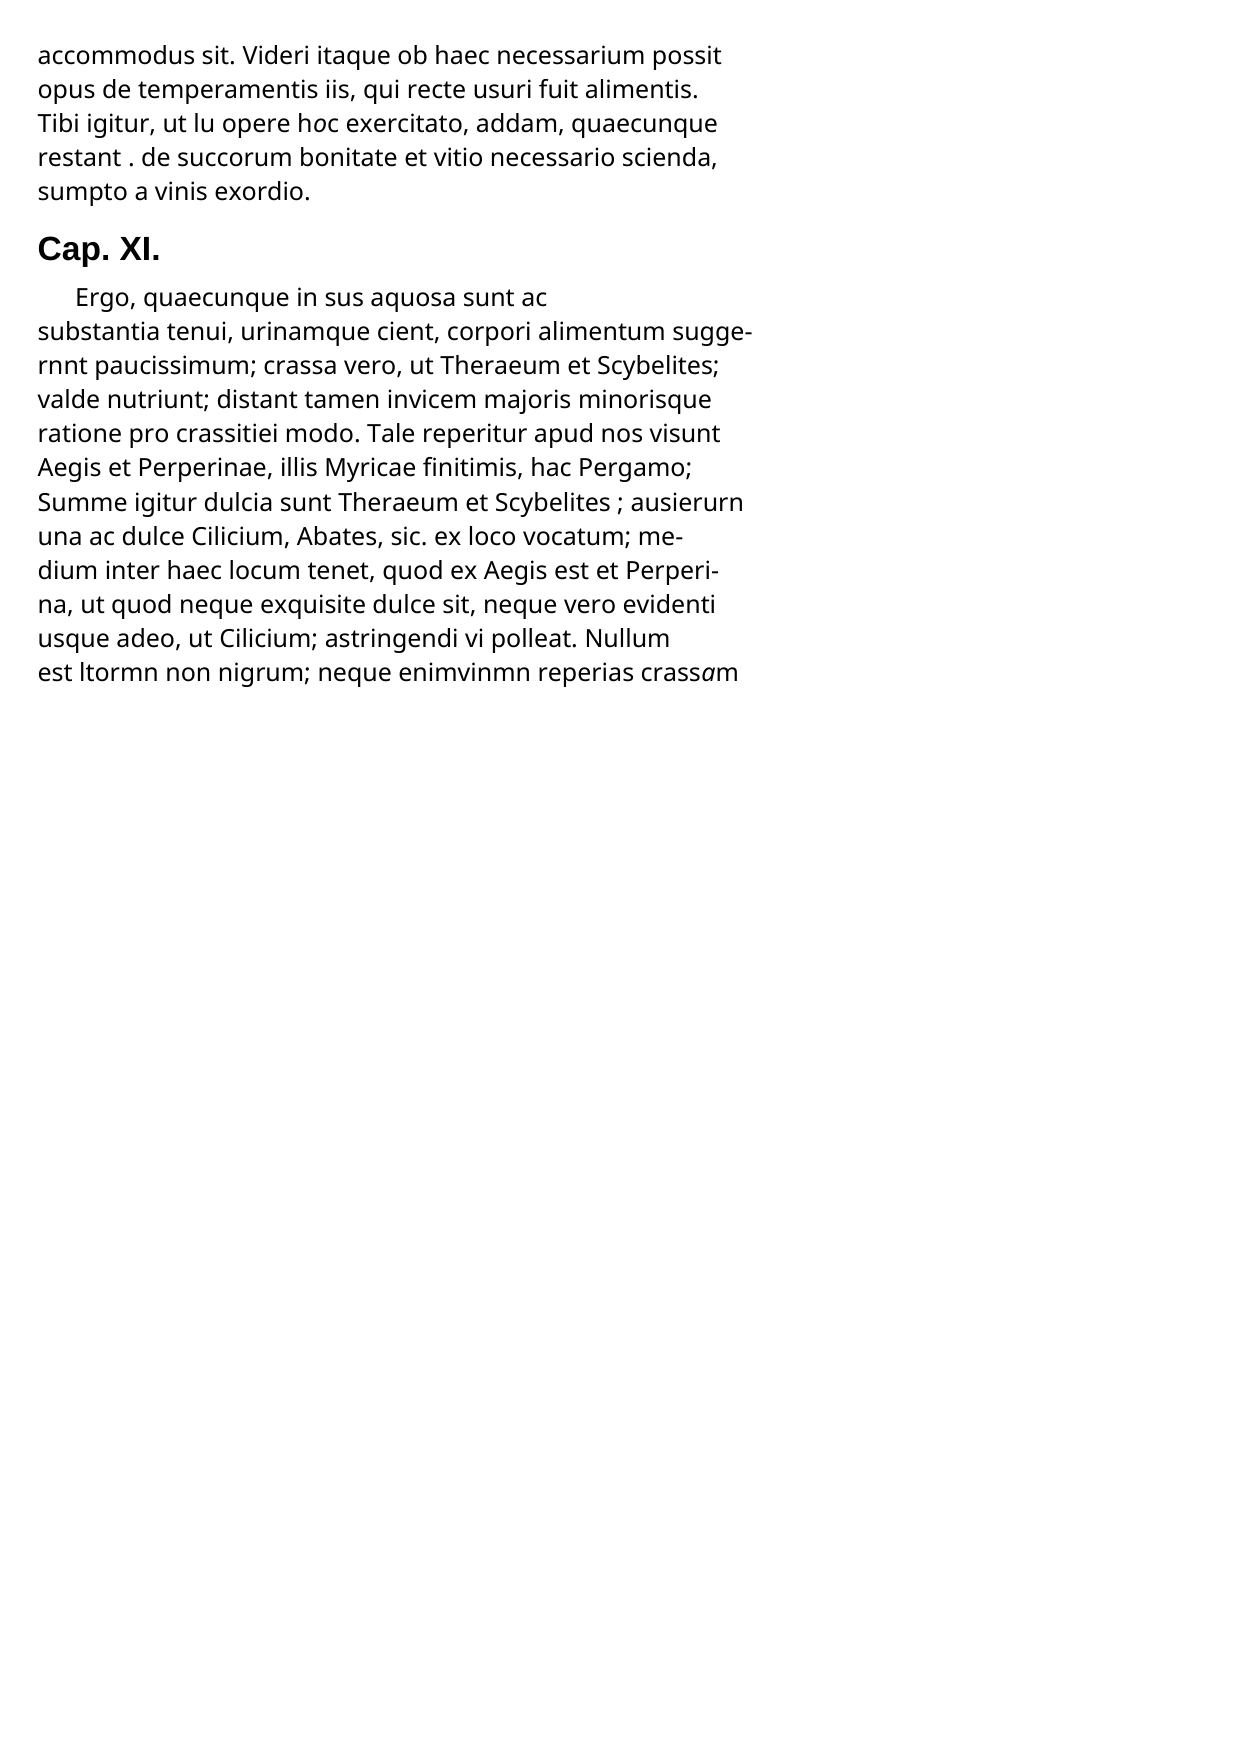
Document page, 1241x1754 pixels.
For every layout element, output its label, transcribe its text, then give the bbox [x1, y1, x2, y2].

subtitle Cap. XI. [37, 229, 1203, 267]
text Ergo, quaecunque in sus aquosa sunt ac substantia tenui, urinamque cient, corpori alimentum sugge- rnnt paucissimum; crassa vero, ut Theraeum et Scybelites; valde nutriunt; distant tamen invicem majoris minorisque ratione pro crassitiei modo. Tale reperitur apud nos visunt Aegis et Perperinae, illis Myricae finitimis, hac Pergamo; Summe igitur dulcia sunt Theraeum et Scybelites ; ausierurn una ac dulce Cilicium, Abates, sic. ex loco vocatum; me- dium inter haec locum tenet, quod ex Aegis est et Perperi- na, ut quod neque exquisite dulce sit, neque vero evidenti usque adeo, ut Cilicium; astringendi vi polleat. Nullum est ltormn non nigrum; neque enimvinmn reperias crassam [37, 280, 1203, 688]
text accommodus sit. Videri itaque ob haec necessarium possit opus de temperamentis iis, qui recte usuri fuit alimentis. Tibi igitur, ut lu opere hoc exercitato, addam, quaecunque restant . de succorum bonitate et vitio necessario scienda, sumpto a vinis exordio. [37, 37, 1203, 208]
